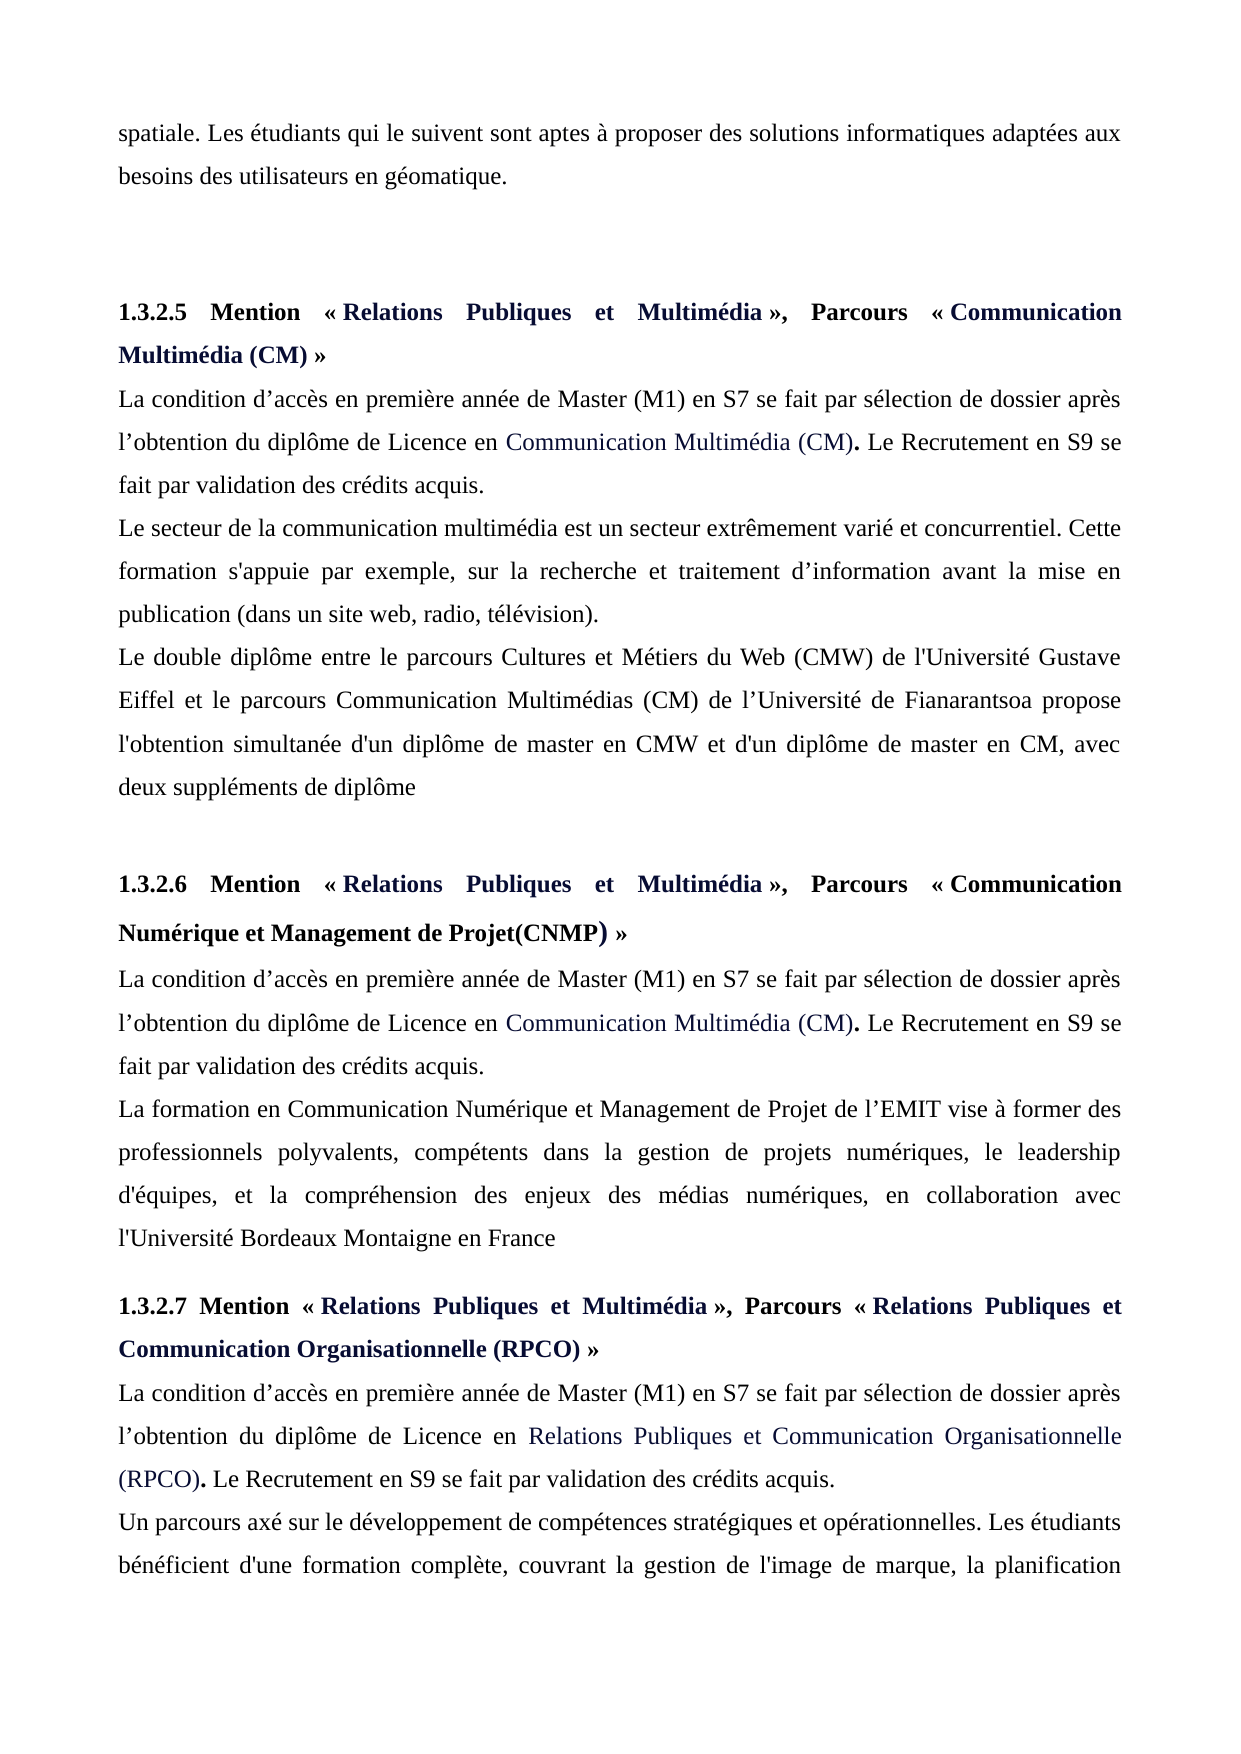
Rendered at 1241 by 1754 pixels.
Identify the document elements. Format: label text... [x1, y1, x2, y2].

text Un parcours axé sur le développement de compétences stratégiques et opérationnelles. Les étudiants bénéficient d'une formation complète, couvrant la gestion de l'image de marque, la planification [118, 1507, 1122, 1579]
text La condition d’accès en première année de Master (M1) en S7 se fait par sélection de dossier après l’obtention du diplôme de Licence en Relations Publiques et Communication Organisationnelle (RPCO). Le Recrutement en S9 se fait par validation des crédits acquis. [118, 1378, 1122, 1493]
text Le double diplôme entre le parcours Cultures et Métiers du Web (CMW) de l'Université Gustave Eiffel et le parcours Communication Multimédias (CM) de l’Université de Fianarantsoa propose l'obtention simultanée d'un diplôme de master en CMW et d'un diplôme de master en CM, avec deux suppléments de diplôme [118, 642, 1122, 801]
text Le secteur de la communication multimédia est un secteur extrêmement varié et concurrentiel. Cette formation s'appuie par exemple, sur la recherche et traitement d’information avant la mise en publication (dans un site web, radio, télévision). [118, 513, 1122, 628]
text La condition d’accès en première année de Master (M1) en S7 se fait par sélection de dossier après l’obtention du diplôme de Licence en Communication Multimédia (CM). Le Recrutement en S9 se fait par validation des crédits acquis. [118, 964, 1122, 1079]
list 1.3.2.5 Mention « Relations Publiques et Multimédia », Parcours « Communication Multimédia (CM) » [118, 297, 1122, 369]
list 1.3.2.7 Mention « Relations Publiques et Multimédia », Parcours « Relations Publiques et Communication Organisationnelle (RPCO) » [118, 1291, 1122, 1363]
text spatiale. Les étudiants qui le suivent sont aptes à proposer des solutions informatiques adaptées aux besoins des utilisateurs en géomatique. [118, 118, 1122, 190]
text La formation en Communication Numérique et Management de Projet de l’EMIT vise à former des professionnels polyvalents, compétents dans la gestion de projets numériques, le leadership d'équipes, et la compréhension des enjeux des médias numériques, en collaboration avec l'Université Bordeaux Montaigne en France [118, 1094, 1122, 1252]
text La condition d’accès en première année de Master (M1) en S7 se fait par sélection de dossier après l’obtention du diplôme de Licence en Communication Multimédia (CM). Le Recrutement en S9 se fait par validation des crédits acquis. [118, 384, 1122, 499]
list 1.3.2.6 Mention « Relations Publiques et Multimédia », Parcours « Communication Numérique et Management de Projet(CNMP) » [118, 869, 1122, 948]
